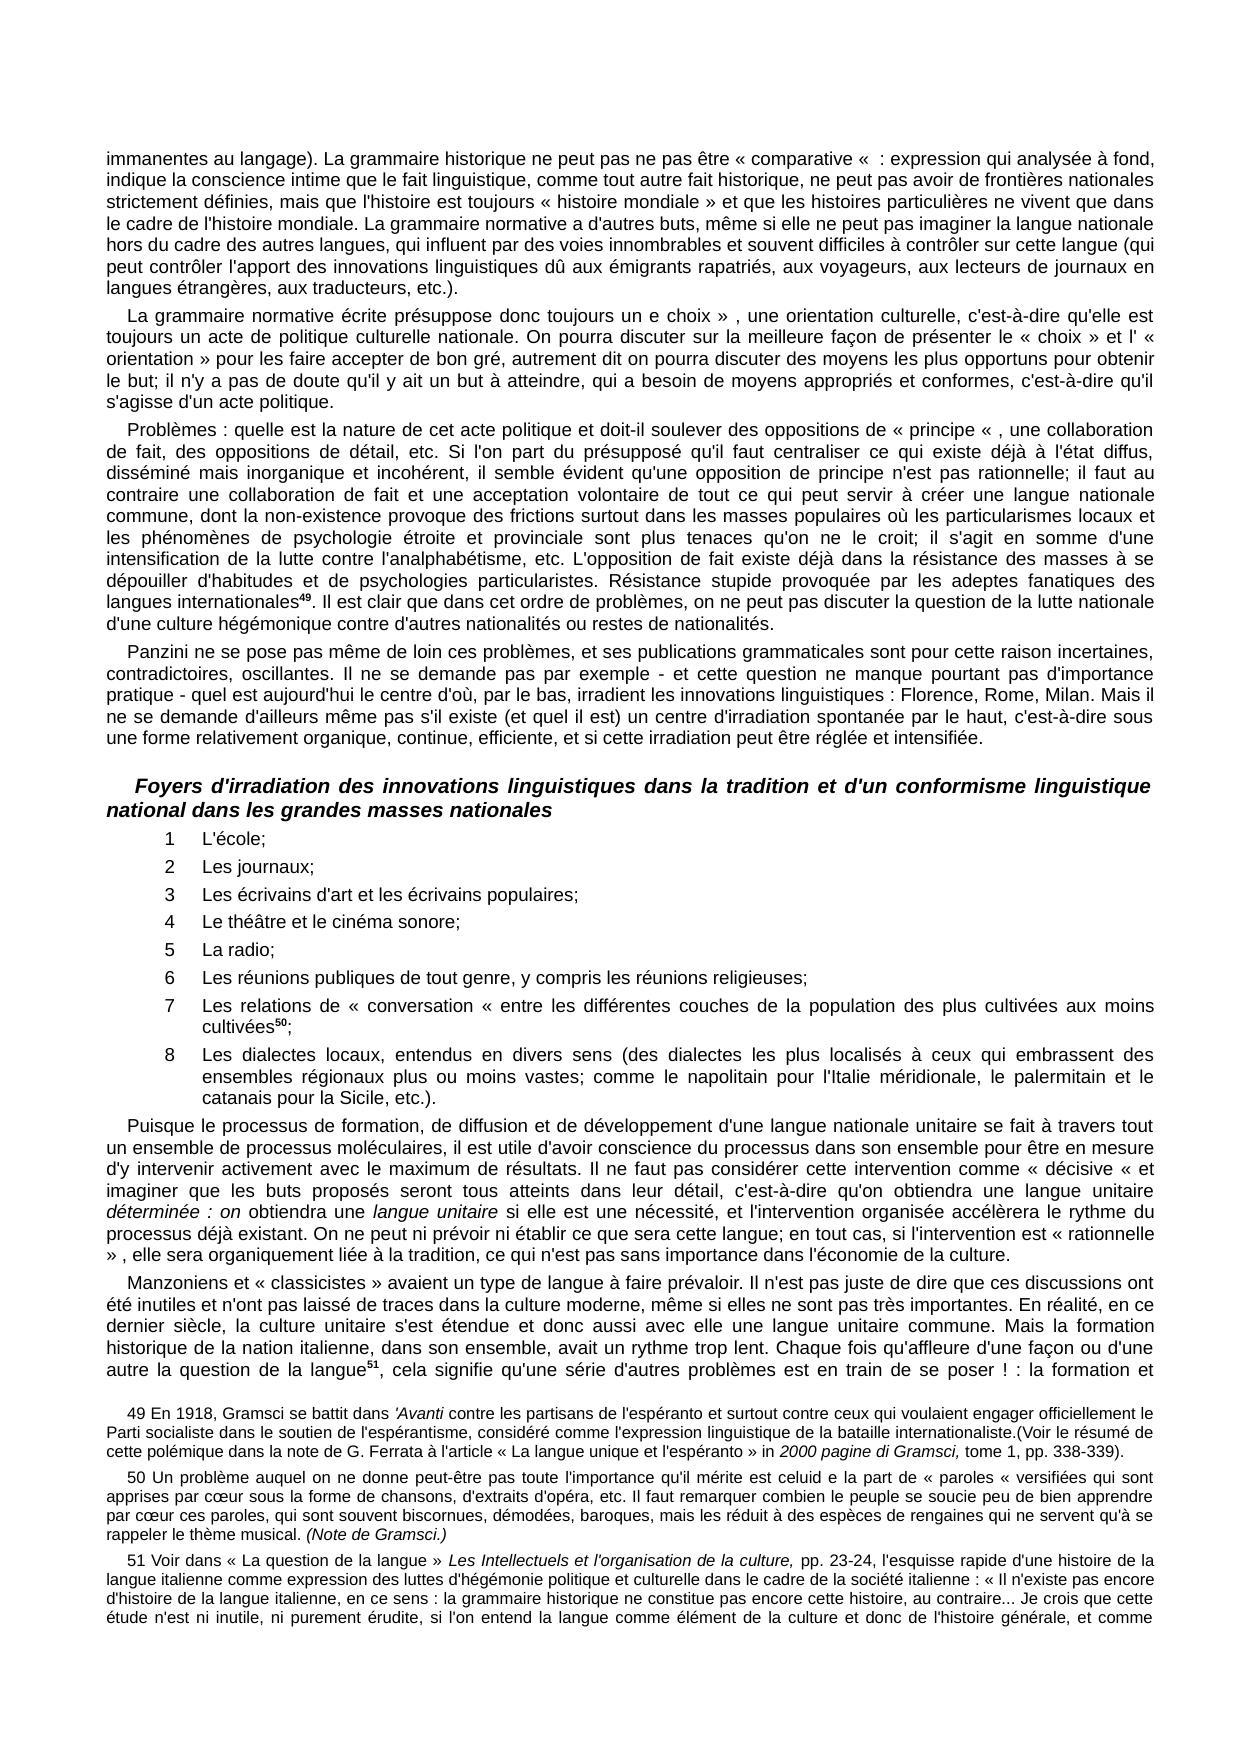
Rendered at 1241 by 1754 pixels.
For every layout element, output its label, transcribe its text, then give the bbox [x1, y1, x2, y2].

text La grammaire normative écrite présuppose donc toujours un e choix » , une orientation culturelle, c'est-à-dire qu'elle est toujours un acte de politique culturelle nationale. On pourra discuter sur la meilleure façon de présenter le « choix » et l' « orientation » pour les faire accepter de bon gré, autrement dit on pourra discuter des moyens les plus opportuns pour obtenir le but; il n'y a pas de doute qu'il y ait un but à atteindre, qui a besoin de moyens appropriés et conformes, c'est-à-dire qu'il s'agisse d'un acte politique. [106, 305, 1155, 413]
text En 1918, Gramsci se battit dans 'Avanti contre les partisans de l'espéranto et surtout contre ceux qui voulaient engager officiellement le Parti socialiste dans le soutien de l'espérantisme, considéré comme l'expression linguistique de la bataille internationaliste.(Voir le résumé de cette polémique dans la note de G. Ferrata à l'article « La langue unique et l'espéranto » in 2000 pagine di Gramsci, tome 1, pp. 338-339). [106, 1404, 1155, 1461]
list La radio; [164, 939, 1155, 961]
list L'école; [164, 828, 1155, 849]
text Panzini ne se pose pas même de loin ces problèmes, et ses publications grammaticales sont pour cette raison incertaines, contradictoires, oscillantes. Il ne se demande pas par exemple - et cette question ne manque pourtant pas d'importance pratique - quel est aujourd'hui le centre d'où, par le bas, irradient les innovations linguistiques : Florence, Rome, Milan. Mais il ne se demande d'ailleurs même pas s'il existe (et quel il est) un centre d'irradiation spontanée par le haut, c'est-à-dire sous une forme relativement organique, continue, efficiente, et si cette irradiation peut être réglée et intensifiée. [106, 641, 1155, 748]
text Manzoniens et « classicistes » avaient un type de langue à faire prévaloir. Il n'est pas juste de dire que ces discussions ont été inutiles et n'ont pas laissé de traces dans la culture moderne, même si elles ne sont pas très importantes. En réalité, en ce dernier siècle, la culture unitaire s'est étendue et donc aussi avec elle une langue unitaire commune. Mais la formation historique de la nation italienne, dans son ensemble, avait un rythme trop lent. Chaque fois qu'affleure d'une façon ou d'une autre la question de la langue, cela signifie qu'une série d'autres problèmes est en train de se poser ! : la formation et [106, 1272, 1155, 1380]
list Le théâtre et le cinéma sonore; [164, 911, 1155, 933]
text Puisque le processus de formation, de diffusion et de développement d'une langue nationale unitaire se fait à travers tout un ensemble de processus moléculaires, il est utile d'avoir conscience du processus dans son ensemble pour être en mesure d'y intervenir activement avec le maximum de résultats. Il ne faut pas considérer cette intervention comme « décisive « et imaginer que les buts proposés seront tous atteints dans leur détail, c'est-à-dire qu'on obtiendra une langue unitaire déterminée : on obtiendra une langue unitaire si elle est une nécessité, et l'intervention organisée accélèrera le rythme du processus déjà existant. On ne peut ni prévoir ni établir ce que sera cette langue; en tout cas, si l'intervention est « rationnelle » , elle sera organiquement liée à la tradition, ce qui n'est pas sans importance dans l'économie de la culture. [106, 1115, 1155, 1266]
list Les relations de « conversation « entre les différentes couches de la population des plus cultivées aux moins cultivées; [164, 994, 1155, 1038]
list Les réunions publiques de tout genre, y compris les réunions religieuses; [164, 967, 1155, 988]
subtitle Foyers d'irradiation des innovations linguistiques dans la tradition et d'un conformisme linguistique national dans les grandes masses nationales [106, 773, 1155, 821]
list Les journaux; [164, 856, 1155, 877]
text Problèmes : quelle est la nature de cet acte politique et doit-il soulever des oppositions de « principe « , une collaboration de fait, des oppositions de détail, etc. Si l'on part du présupposé qu'il faut centraliser ce qui existe déjà à l'état diffus, disséminé mais inorganique et incohérent, il semble évident qu'une opposition de principe n'est pas rationnelle; il faut au contraire une collaboration de fait et une acceptation volontaire de tout ce qui peut servir à créer une langue nationale commune, dont la non-existence provoque des frictions surtout dans les masses populaires où les particularismes locaux et les phénomènes de psychologie étroite et provinciale sont plus tenaces qu'on ne le croit; il s'agit en somme d'une intensification de la lutte contre l'analphabétisme, etc. L'opposition de fait existe déjà dans la résistance des masses à se dépouiller d'habitudes et de psychologies particularistes. Résistance stupide provoquée par les adeptes fanatiques des langues internationales. Il est clair que dans cet ordre de problèmes, on ne peut pas discuter la question de la lutte nationale d'une culture hégémonique contre d'autres nationalités ou restes de nationalités. [106, 419, 1155, 634]
list Les dialectes locaux, entendus en divers sens (des dialectes les plus localisés à ceux qui embrassent des ensembles régionaux plus ou moins vastes; comme le napolitain pour l'Italie méridionale, le palermitain et le catanais pour la Sicile, etc.). [164, 1044, 1155, 1109]
text Voir dans « La question de la langue » Les Intellectuels et l'organisation de la culture, pp. 23-24, l'esquisse rapide d'une histoire de la langue italienne comme expression des luttes d'hégémonie politique et culturelle dans le cadre de la société italienne : « Il n'existe pas encore d'histoire de la langue italienne, en ce sens : la grammaire historique ne constitue pas encore cette histoire, au contraire... Je crois que cette étude n'est ni inutile, ni purement érudite, si l'on entend la langue comme élément de la culture et donc de l'histoire générale, et comme [106, 1551, 1155, 1627]
list Les écrivains d'art et les écrivains populaires; [164, 883, 1155, 905]
list Un problème auquel on ne donne peut-être pas toute l'importance qu'il mérite est celuid e la part de « paroles « versifiées qui sont apprises par cœur sous la forme de chansons, d'extraits d'opéra, etc. Il faut remarquer combien le peuple se soucie peu de bien apprendre par cœur ces paroles, qui sont souvent biscornues, démodées, baroques, mais les réduit à des espèces de rengaines qui ne servent qu'à se rappeler le thème musical. (Note de Gramsci.) [106, 1468, 1155, 1544]
text immanentes au langage). La grammaire historique ne peut pas ne pas être « comparative « : expression qui analysée à fond, indique la conscience intime que le fait linguistique, comme tout autre fait historique, ne peut pas avoir de frontières nationales strictement définies, mais que l'histoire est toujours « histoire mondiale » et que les histoires particulières ne vivent que dans le cadre de l'histoire mondiale. La grammaire normative a d'autres buts, même si elle ne peut pas imaginer la langue nationale hors du cadre des autres langues, qui influent par des voies innombrables et souvent difficiles à contrôler sur cette langue (qui peut contrôler l'apport des innovations linguistiques dû aux émigrants rapatriés, aux voyageurs, aux lecteurs de journaux en langues étrangères, aux traducteurs, etc.). [106, 148, 1155, 298]
